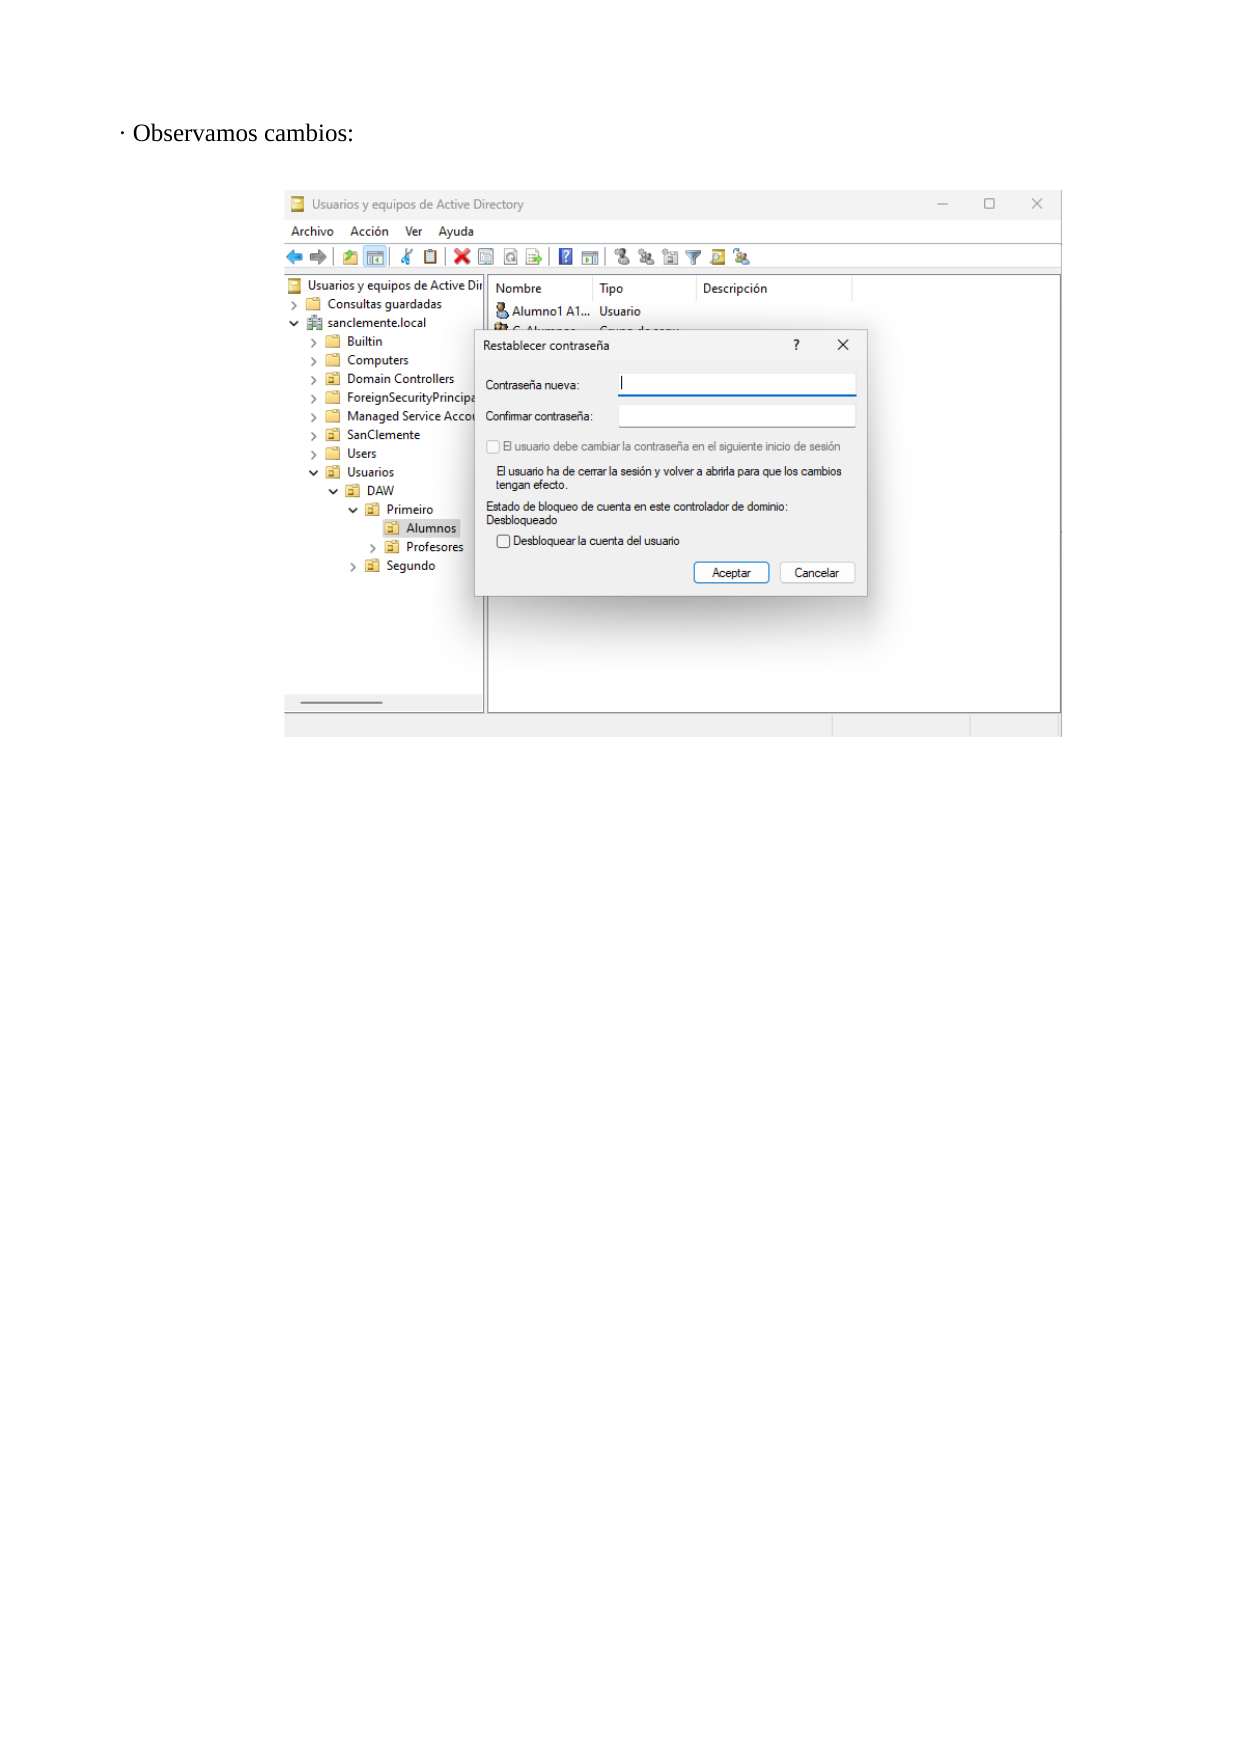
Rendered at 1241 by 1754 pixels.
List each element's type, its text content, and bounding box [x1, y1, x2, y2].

picture [284, 190, 1063, 737]
text · Observamos cambios: [118, 118, 1122, 147]
